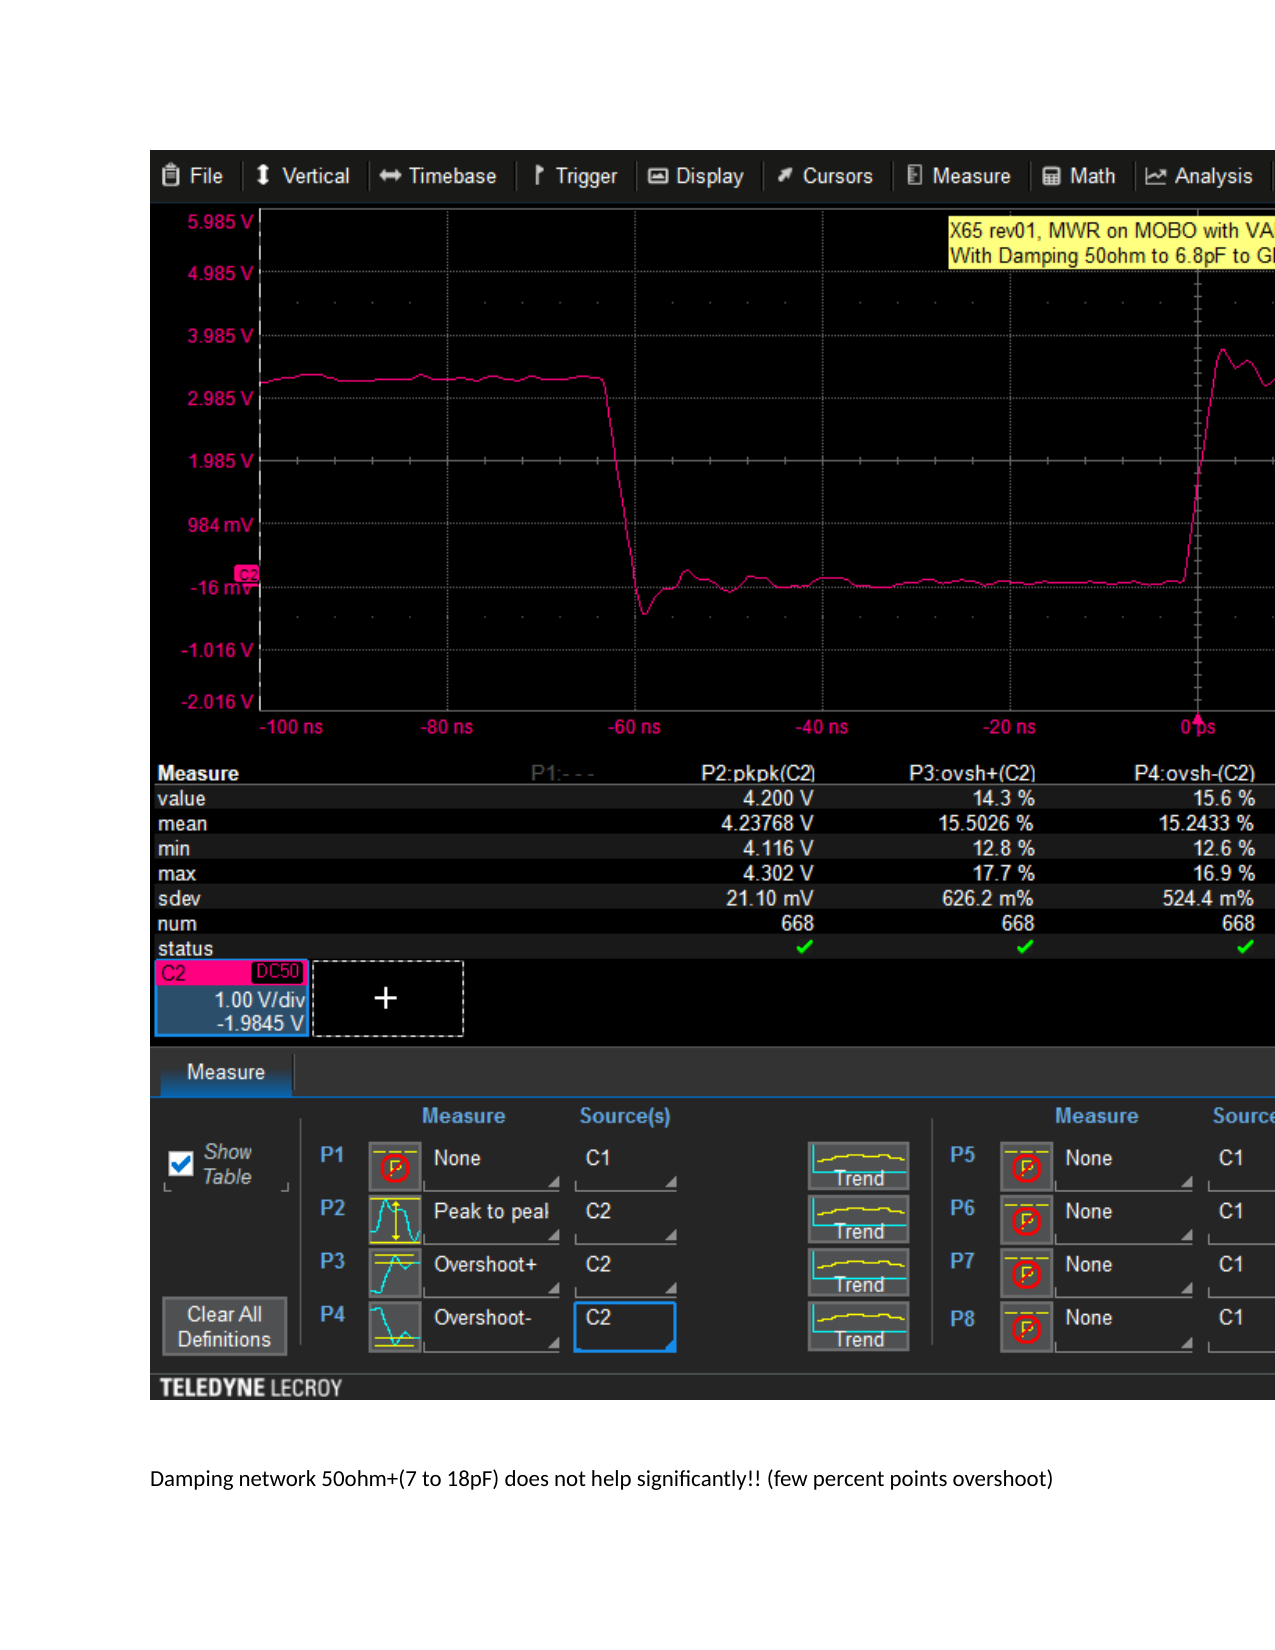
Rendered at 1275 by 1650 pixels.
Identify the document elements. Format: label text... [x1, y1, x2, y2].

text Damping network 50ohm+(7 to 18pF) does not help significantly!! (few percent points overshoot) [150, 1464, 1125, 1492]
